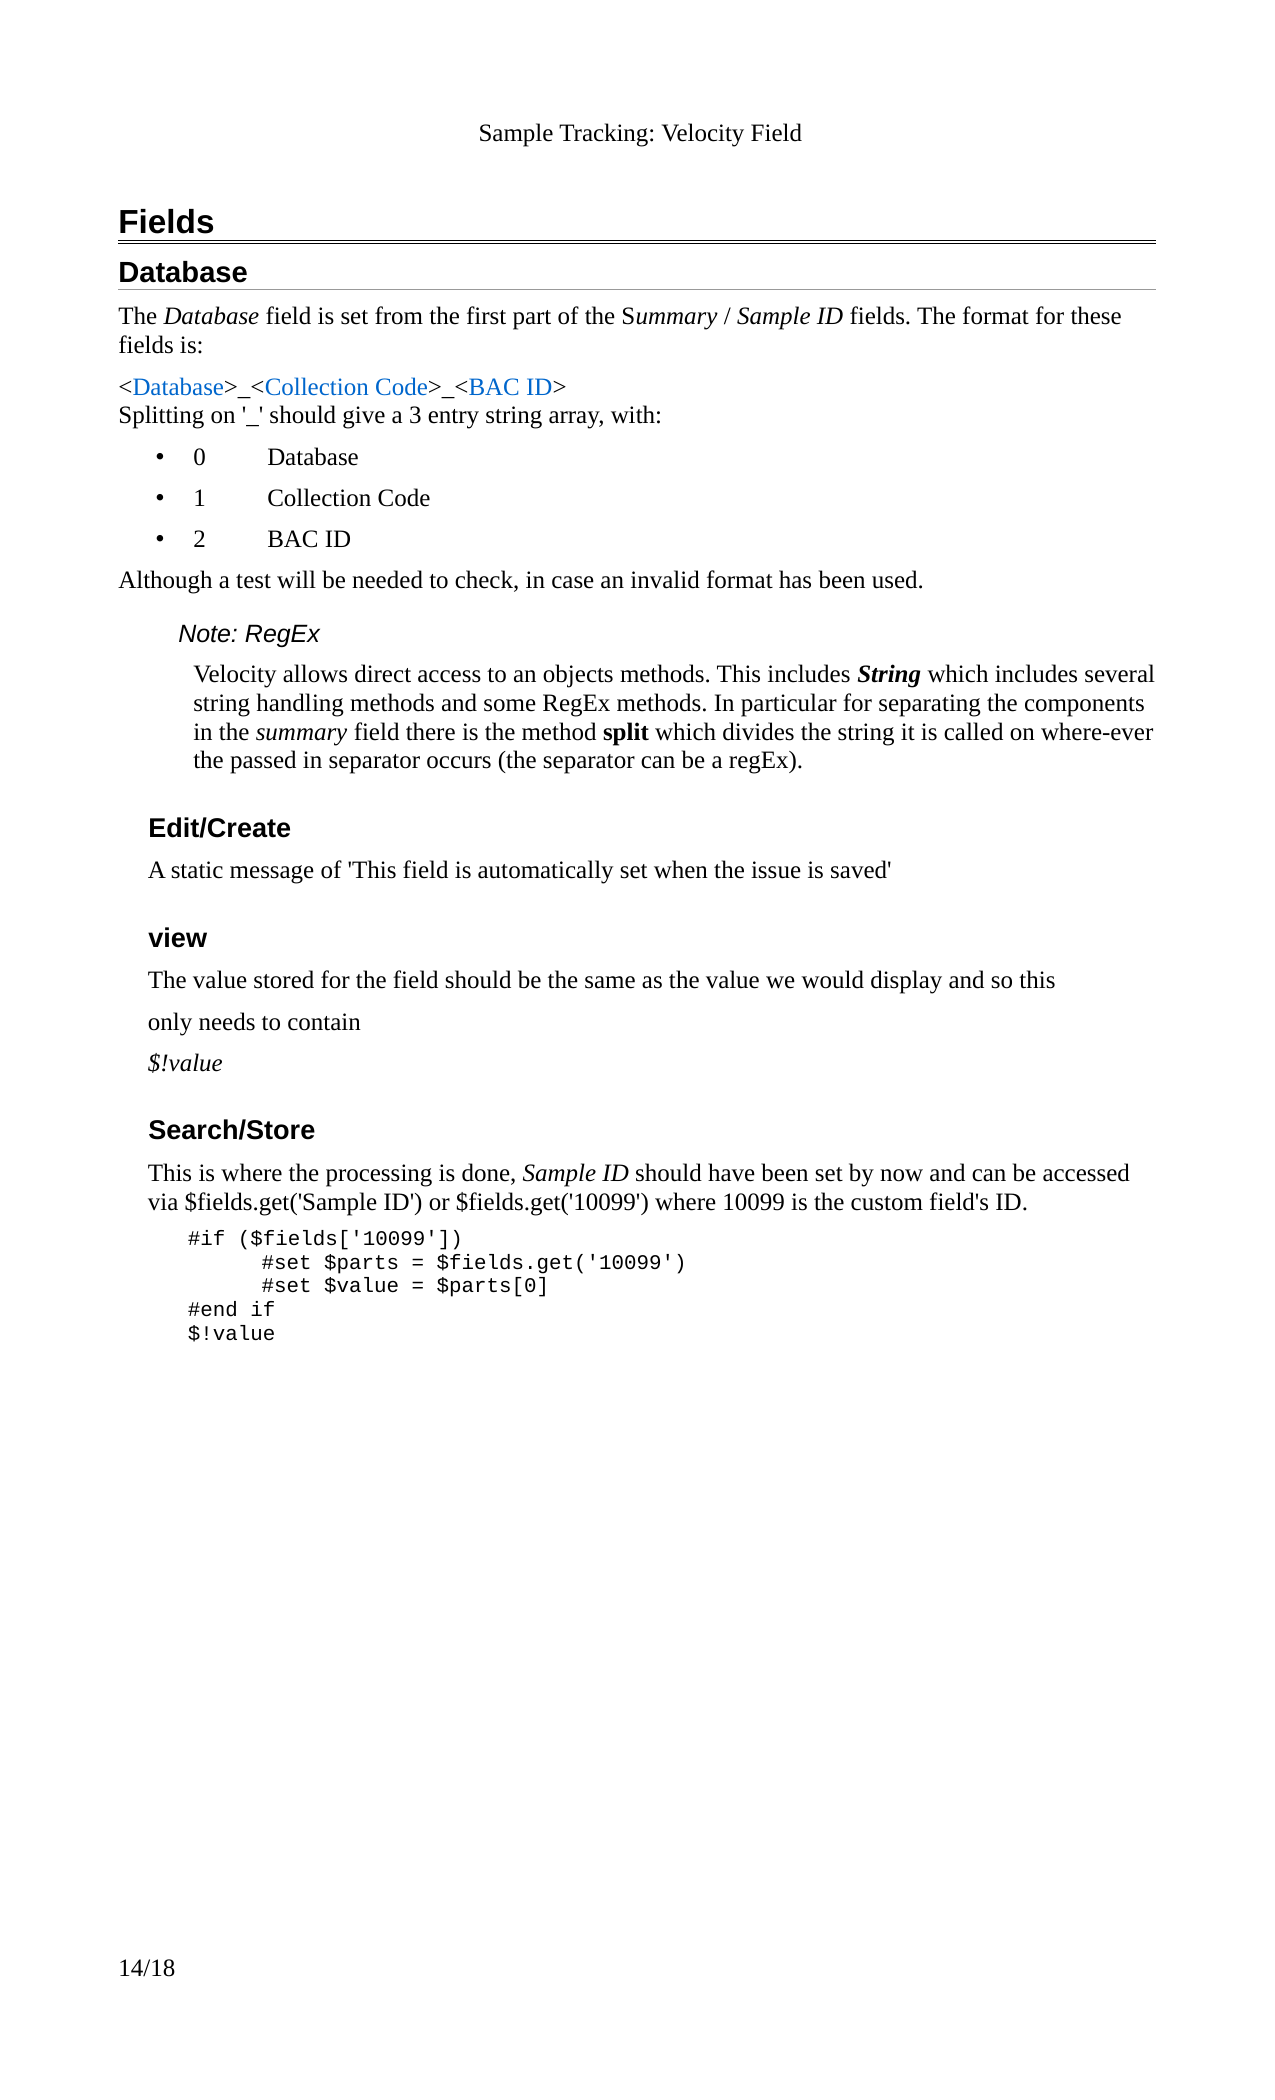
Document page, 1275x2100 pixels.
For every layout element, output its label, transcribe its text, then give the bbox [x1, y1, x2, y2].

subtitle Fields [118, 202, 1156, 240]
text The Database field is set from the first part of the Summary / Sample ID fields. The format for these fields is: [118, 302, 1156, 359]
text #if ($fields['10099']) [188, 1228, 1156, 1252]
text $!value [148, 1048, 1156, 1077]
subtitle Search/Store [148, 1114, 1156, 1146]
subtitle Edit/Create [148, 812, 1156, 843]
subtitle Database [118, 255, 1156, 289]
text A static message of 'This field is automatically set when the issue is saved' [148, 856, 1156, 884]
text only needs to contain [148, 1007, 1156, 1036]
text #set $parts = $fields.get('10099') [188, 1252, 1156, 1275]
text <Database>_<Collection Code>_<BAC ID> [118, 372, 1156, 400]
list 0 Database [156, 442, 1156, 470]
text Splitting on '_' should give a 3 entry string array, with: [118, 400, 1156, 429]
text Velocity allows direct access to an objects methods. This includes String which includes several string handling methods and some RegEx methods. In particular for separating the components in the summary field there is the method split which divides the string it is called on where-ever the passed in separator occurs (the separator can be a regEx). [193, 659, 1156, 774]
subtitle view [148, 922, 1156, 953]
text #set $value = $parts[0] #end if [188, 1275, 1156, 1323]
text $!value [188, 1323, 1156, 1346]
text This is where the processing is done, Sample ID should have been set by now and can be accessed via $fields.get('Sample ID') or $fields.get('10099') where 10099 is the custom field's ID. [148, 1158, 1156, 1216]
list 2 BAC ID [156, 524, 1156, 553]
text The value stored for the field should be the same as the value we would display and so this [148, 966, 1156, 994]
text Although a test will be needed to check, in case an invalid format has been used. [118, 565, 1156, 594]
list 1 Collection Code [156, 483, 1156, 512]
subtitle Note: RegEx [178, 619, 1156, 647]
